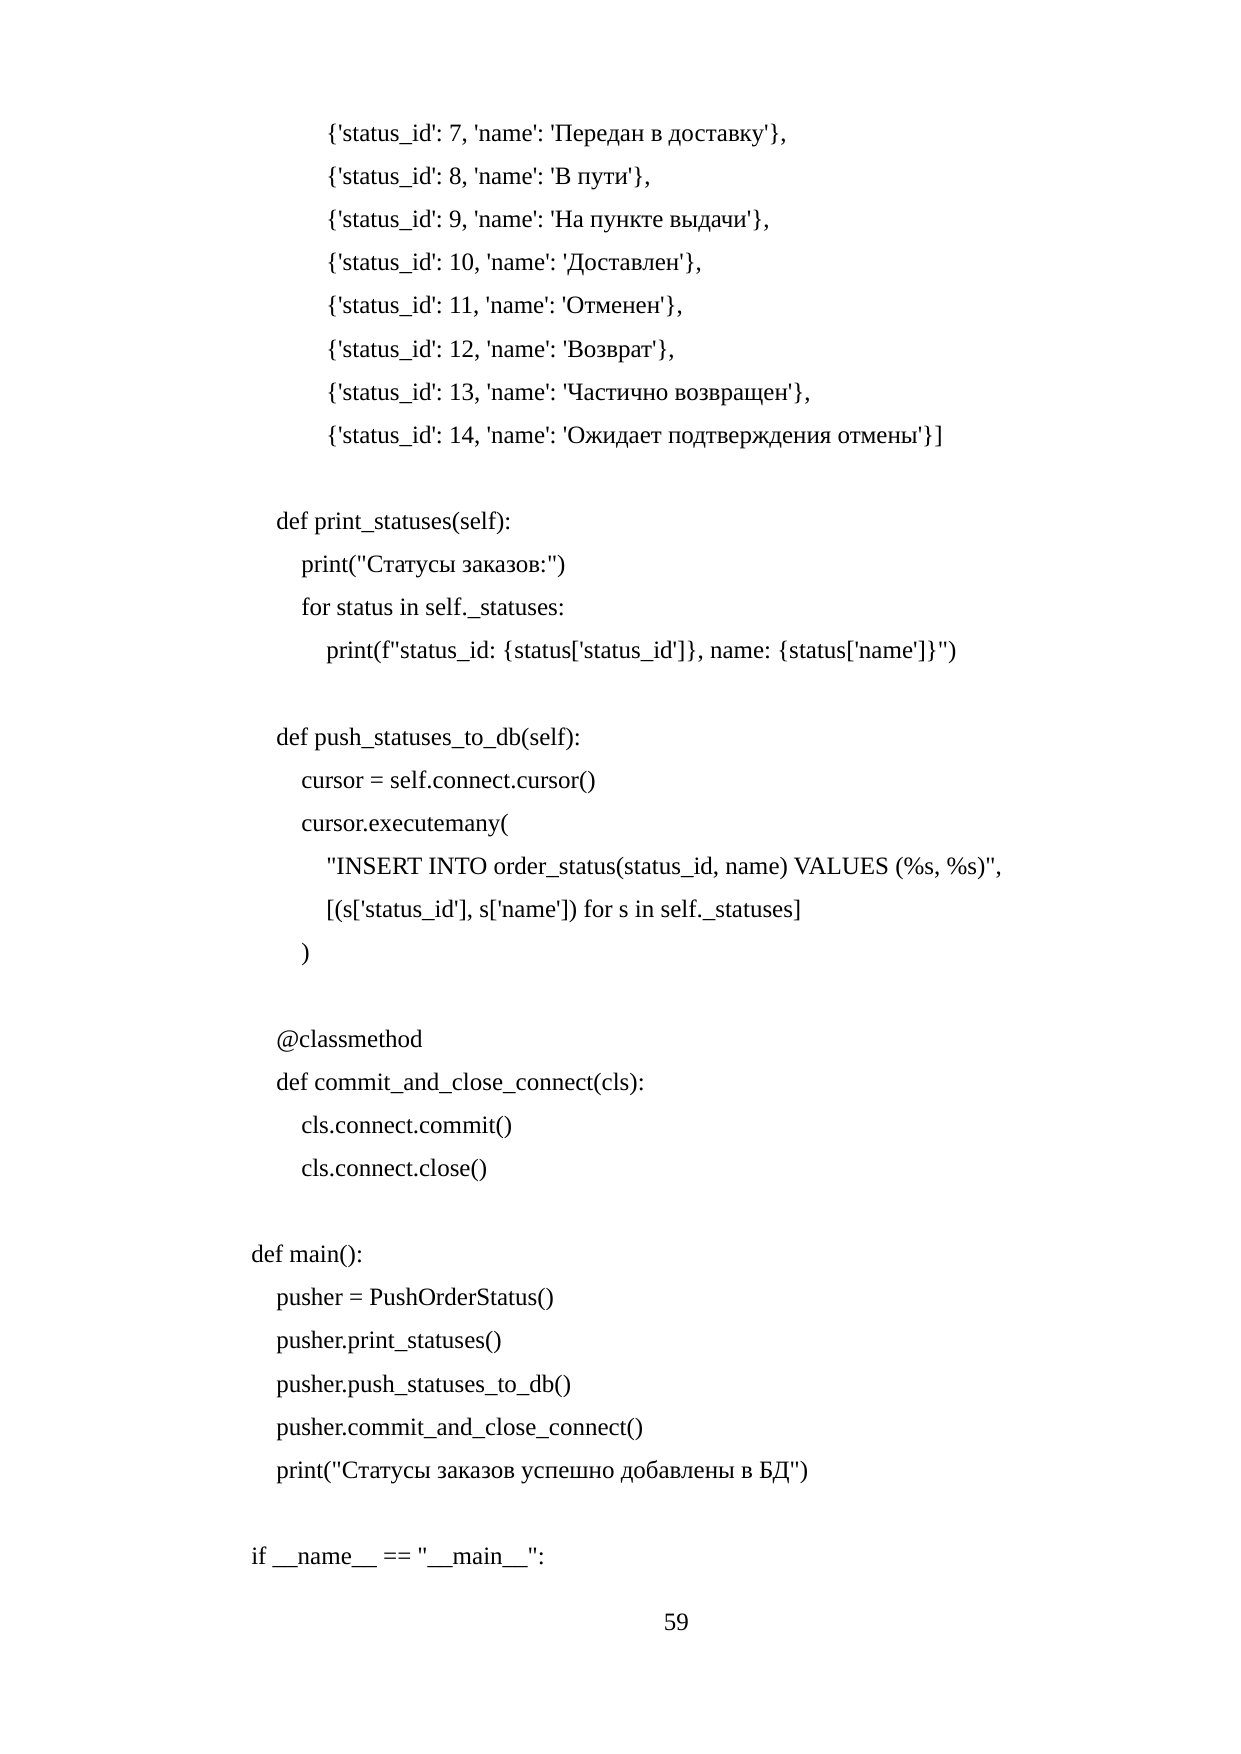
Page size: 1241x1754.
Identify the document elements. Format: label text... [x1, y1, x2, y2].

text def push_statuses_to_db(self): [177, 722, 1181, 751]
text pusher = PushOrderStatus() [177, 1282, 1181, 1311]
text "INSERT INTO order_status(status_id, name) VALUES (%s, %s)", [177, 851, 1181, 880]
text if __name__ == "__main__": [177, 1541, 1181, 1570]
text cls.connect.close() [177, 1153, 1181, 1182]
text cursor.executemany( [177, 808, 1181, 837]
text {'status_id': 8, 'name': 'В пути'}, [177, 161, 1181, 190]
text {'status_id': 12, 'name': 'Возврат'}, [177, 334, 1181, 362]
text {'status_id': 7, 'name': 'Передан в доставку'}, [177, 118, 1181, 147]
text {'status_id': 13, 'name': 'Частично возвращен'}, [177, 377, 1181, 406]
text {'status_id': 10, 'name': 'Доставлен'}, [177, 247, 1181, 276]
text def main(): [177, 1239, 1181, 1268]
text cursor = self.connect.cursor() [177, 765, 1181, 794]
text pusher.commit_and_close_connect() [177, 1412, 1181, 1441]
text cls.connect.commit() [177, 1110, 1181, 1139]
text print("Статусы заказов:") [177, 549, 1181, 578]
text pusher.push_statuses_to_db() [177, 1369, 1181, 1397]
text {'status_id': 9, 'name': 'На пункте выдачи'}, [177, 204, 1181, 233]
text def print_statuses(self): [177, 506, 1181, 535]
text print(f"status_id: {status['status_id']}, name: {status['name']}") [177, 636, 1181, 664]
text {'status_id': 14, 'name': 'Ожидает подтверждения отмены'}] [177, 420, 1181, 449]
text [(s['status_id'], s['name']) for s in self._statuses] [177, 894, 1181, 923]
text {'status_id': 11, 'name': 'Отменен'}, [177, 291, 1181, 319]
text @classmethod [177, 1024, 1181, 1052]
text pusher.print_statuses() [177, 1326, 1181, 1354]
text ) [177, 937, 1181, 966]
text for status in self._statuses: [177, 592, 1181, 621]
text def commit_and_close_connect(cls): [177, 1067, 1181, 1096]
text print("Статусы заказов успешно добавлены в БД") [177, 1455, 1181, 1484]
